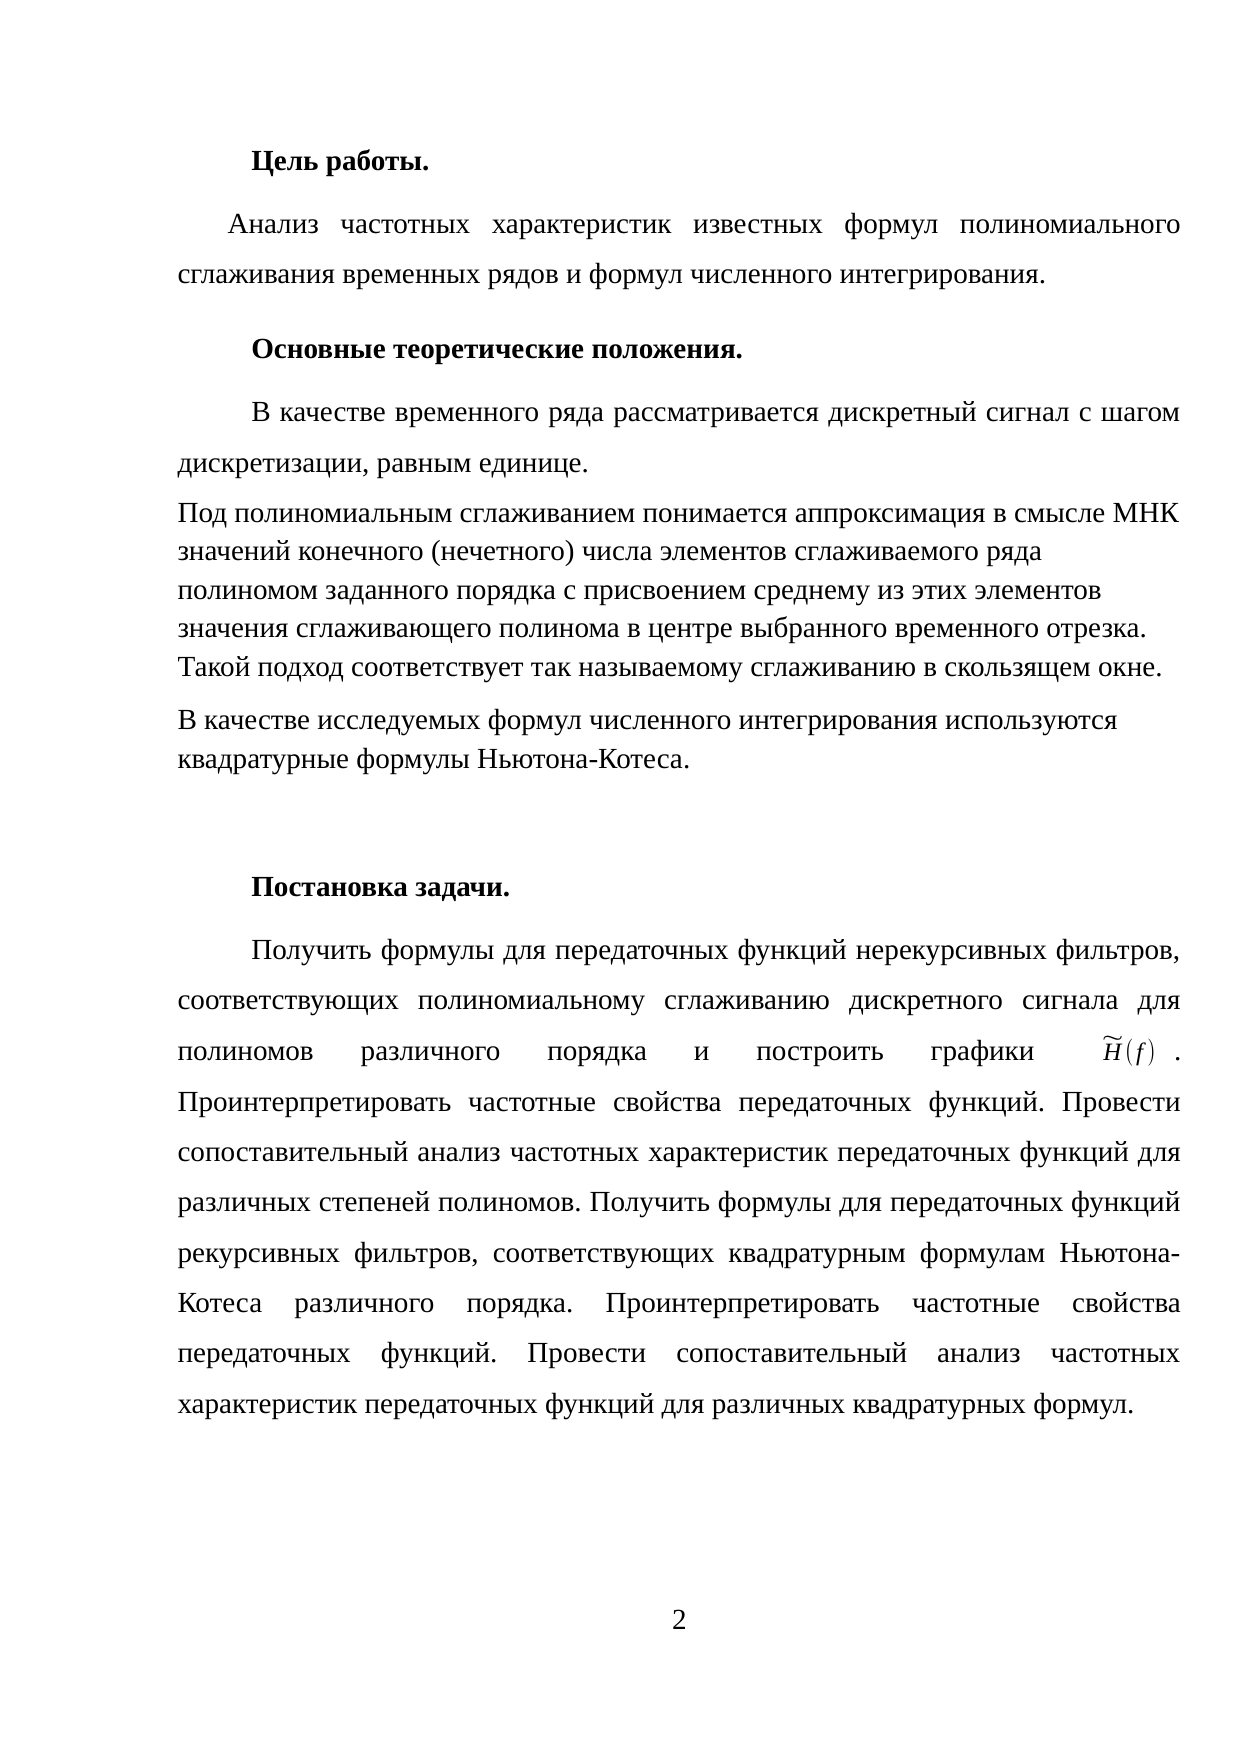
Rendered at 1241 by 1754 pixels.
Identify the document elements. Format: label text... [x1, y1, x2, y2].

text В качестве временного ряда рассматривается дискретный сигнал с шагом дискретизации, равным единице. [177, 394, 1181, 478]
text Анализ частотных характеристик известных формул полиномиального сглаживания временных рядов и формул численного интегрирования. [177, 206, 1181, 290]
text В качестве исследуемых формул численного интегрирования используются квадратурные формулы Ньютона-Котеса. [177, 702, 1181, 774]
text Получить формулы для передаточных функций нерекурсивных фильтров, соответствующих полиномиальному сглаживанию дискретного сигнала для полиномов различного порядка и построить графики . Проинтерпретировать частотные свойства передаточных функций. Провести сопоставительный анализ частотных характеристик передаточных функций для различных степеней полиномов. Получить формулы для передаточных функций рекурсивных фильтров, соответствующих квадратурным формулам Ньютона-Котеса различного порядка. Проинтерпретировать частотные свойства передаточных функций. Провести сопоставительный анализ частотных характеристик передаточных функций для различных квадратурных формул. [177, 932, 1181, 1419]
subtitle Основные теоретические положения. [177, 332, 1181, 365]
text Под полиномиальным сглаживанием понимается аппроксимация в смысле МНК значений конечного (нечетного) числа элементов сглаживаемого ряда полиномом заданного порядка с присвоением среднему из этих элементов значения сглаживающего полинома в центре выбранного временного отрезка. Такой подход соответствует так называемому сглаживанию в скользящем окне. [177, 495, 1181, 683]
subtitle Цель работы. [177, 143, 1181, 177]
subtitle Постановка задачи. [177, 869, 1181, 903]
